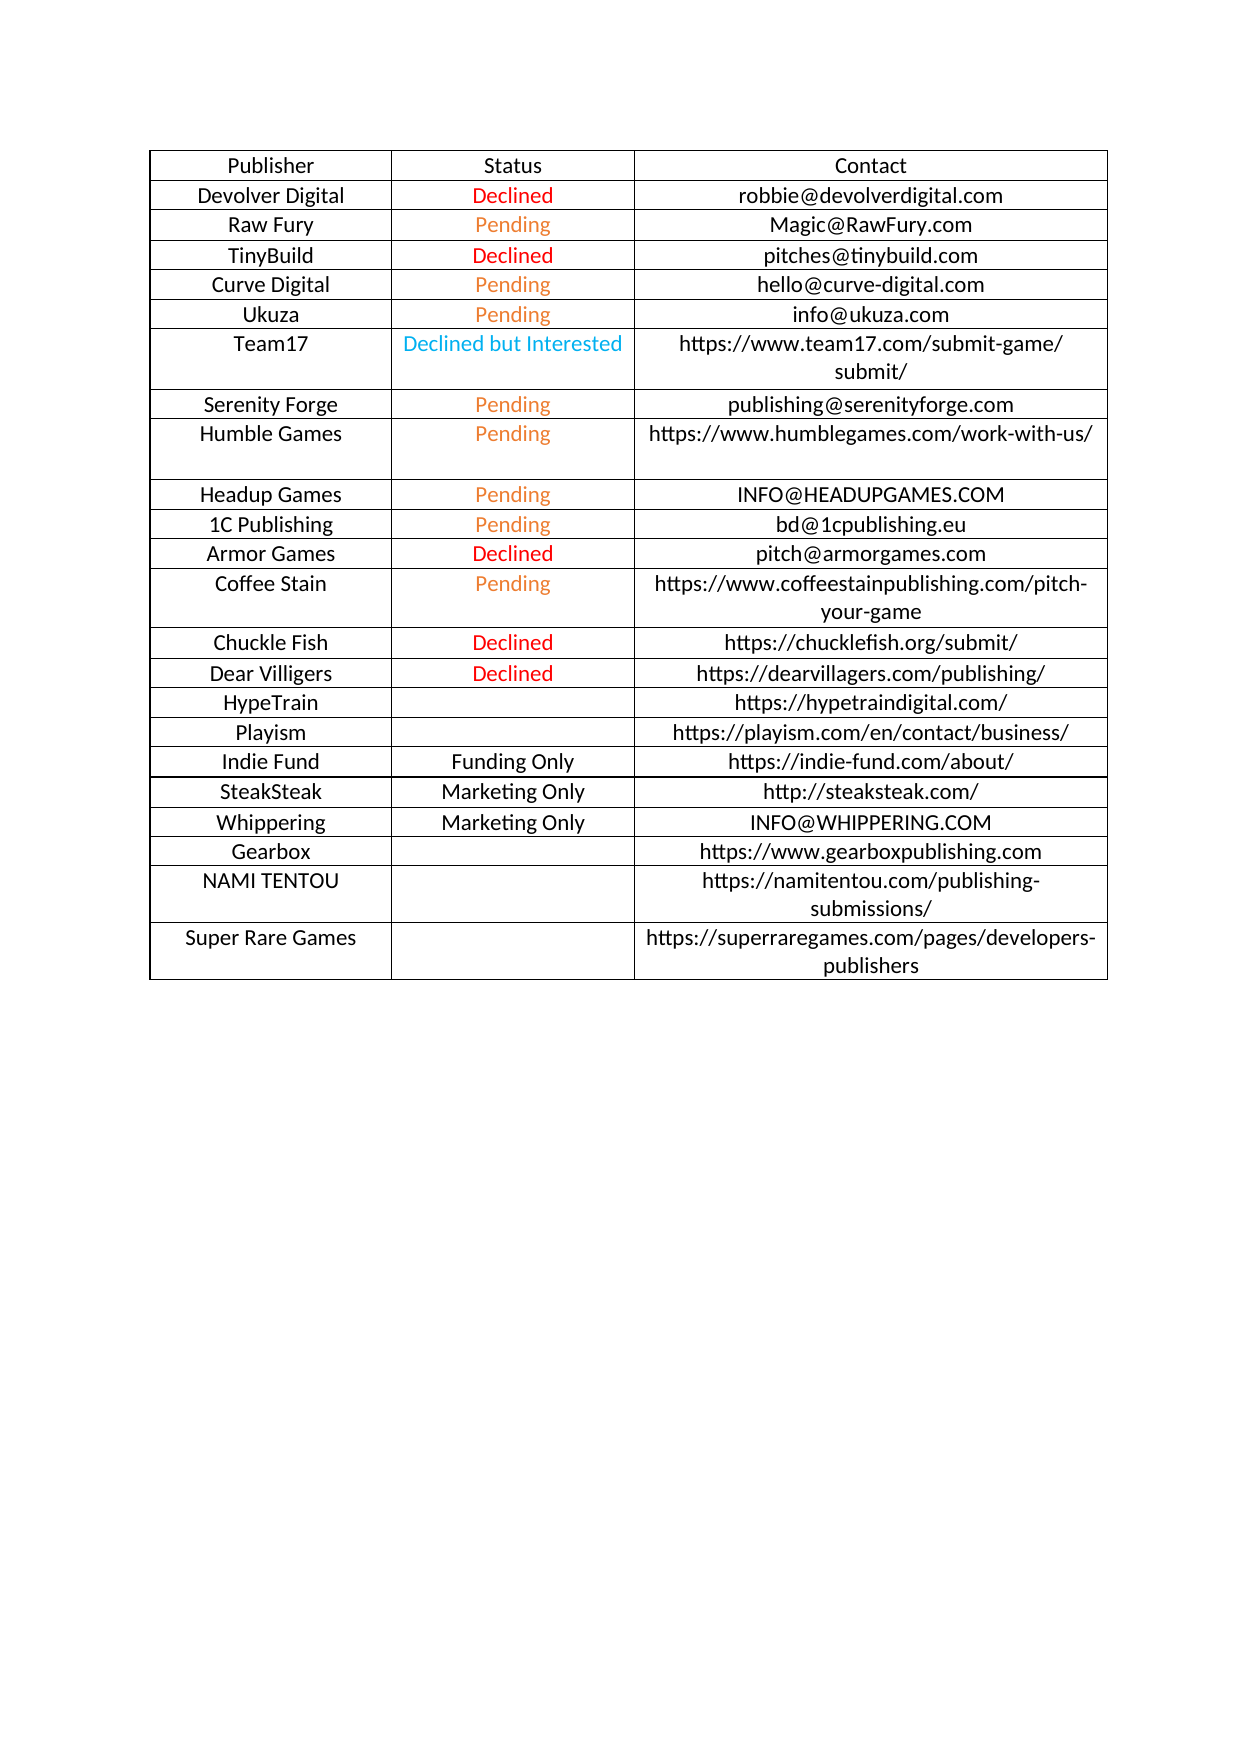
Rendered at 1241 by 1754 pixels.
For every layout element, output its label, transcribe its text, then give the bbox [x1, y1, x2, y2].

table_cell Ukuza [151, 300, 391, 328]
table_cell Pending [392, 480, 634, 509]
table_cell https://superraregames.com/pages/developers-publishers [635, 923, 1107, 979]
table_cell Whippering [151, 808, 391, 836]
table_cell HypeTrain [151, 688, 391, 717]
table_cell Magic@RawFury.com [635, 210, 1107, 240]
table_cell [392, 923, 634, 979]
table_cell Serenity Forge [151, 390, 391, 418]
table_cell INFO@HEADUPGAMES.COM [635, 480, 1107, 509]
table_cell pitches@tinybuild.com [635, 241, 1107, 269]
table_cell Pending [392, 390, 634, 418]
table_header Contact [635, 151, 1107, 180]
table_cell Declined [392, 539, 634, 568]
table_cell Pending [392, 419, 634, 479]
table_cell hello@curve-digital.com [635, 270, 1107, 299]
table_cell https://www.team17.com/submit-game/submit/ [635, 329, 1107, 389]
table_cell Declined [392, 659, 634, 687]
table_cell Declined [392, 181, 634, 209]
table_cell pitch@armorgames.com [635, 539, 1107, 568]
table_cell info@ukuza.com [635, 300, 1107, 328]
table_cell [392, 688, 634, 717]
table_cell https://indie-fund.com/about/ [635, 747, 1107, 776]
table_cell https://namitentou.com/publishing-submissions/ [635, 866, 1107, 922]
table_cell Declined [392, 628, 634, 658]
table_cell Dear Villigers [151, 659, 391, 687]
table_cell Marketing Only [392, 808, 634, 836]
table_cell Pending [392, 510, 634, 538]
table_cell Gearbox [151, 837, 391, 865]
table_cell Declined but Interested [392, 329, 634, 389]
table_cell https://playism.com/en/contact/business/ [635, 718, 1107, 746]
table_cell Armor Games [151, 539, 391, 568]
table_cell http://steaksteak.com/ [635, 778, 1107, 807]
table_cell Indie Fund [151, 747, 391, 776]
table_cell https://www.humblegames.com/work-with-us/ [635, 419, 1107, 479]
table_cell https://hypetraindigital.com/ [635, 688, 1107, 717]
table_cell [392, 837, 634, 865]
table_cell Devolver Digital [151, 181, 391, 209]
table_cell Pending [392, 569, 634, 627]
table_cell [392, 866, 634, 922]
table_cell https://chucklefish.org/submit/ [635, 628, 1107, 658]
table_cell Marketing Only [392, 778, 634, 807]
table_cell Chuckle Fish [151, 628, 391, 658]
table_cell https://www.gearboxpublishing.com [635, 837, 1107, 865]
table_cell TinyBuild [151, 241, 391, 269]
table_cell robbie@devolverdigital.com [635, 181, 1107, 209]
table_cell Pending [392, 270, 634, 299]
table_cell Raw Fury [151, 210, 391, 240]
table_cell https://dearvillagers.com/publishing/ [635, 659, 1107, 687]
table_cell [392, 718, 634, 746]
table_cell Humble Games [151, 419, 391, 479]
table_cell Pending [392, 300, 634, 328]
table_cell Headup Games [151, 480, 391, 509]
table_cell bd@1cpublishing.eu [635, 510, 1107, 538]
table_cell Pending [392, 210, 634, 240]
table_cell NAMI TENTOU [151, 866, 391, 922]
table_cell Playism [151, 718, 391, 746]
table_cell https://www.coffeestainpublishing.com/pitch-your-game [635, 569, 1107, 627]
table_header Status [392, 151, 634, 180]
table_cell Funding Only [392, 747, 634, 776]
table_cell Super Rare Games [151, 923, 391, 979]
table_cell Curve Digital [151, 270, 391, 299]
table_cell Declined [392, 241, 634, 269]
table_cell Coffee Stain [151, 569, 391, 627]
table_cell SteakSteak [151, 778, 391, 807]
table_cell Team17 [151, 329, 391, 389]
table_header Publisher [151, 151, 391, 180]
table_cell 1C Publishing [151, 510, 391, 538]
table_cell publishing@serenityforge.com [635, 390, 1107, 418]
table_cell INFO@WHIPPERING.COM [635, 808, 1107, 836]
